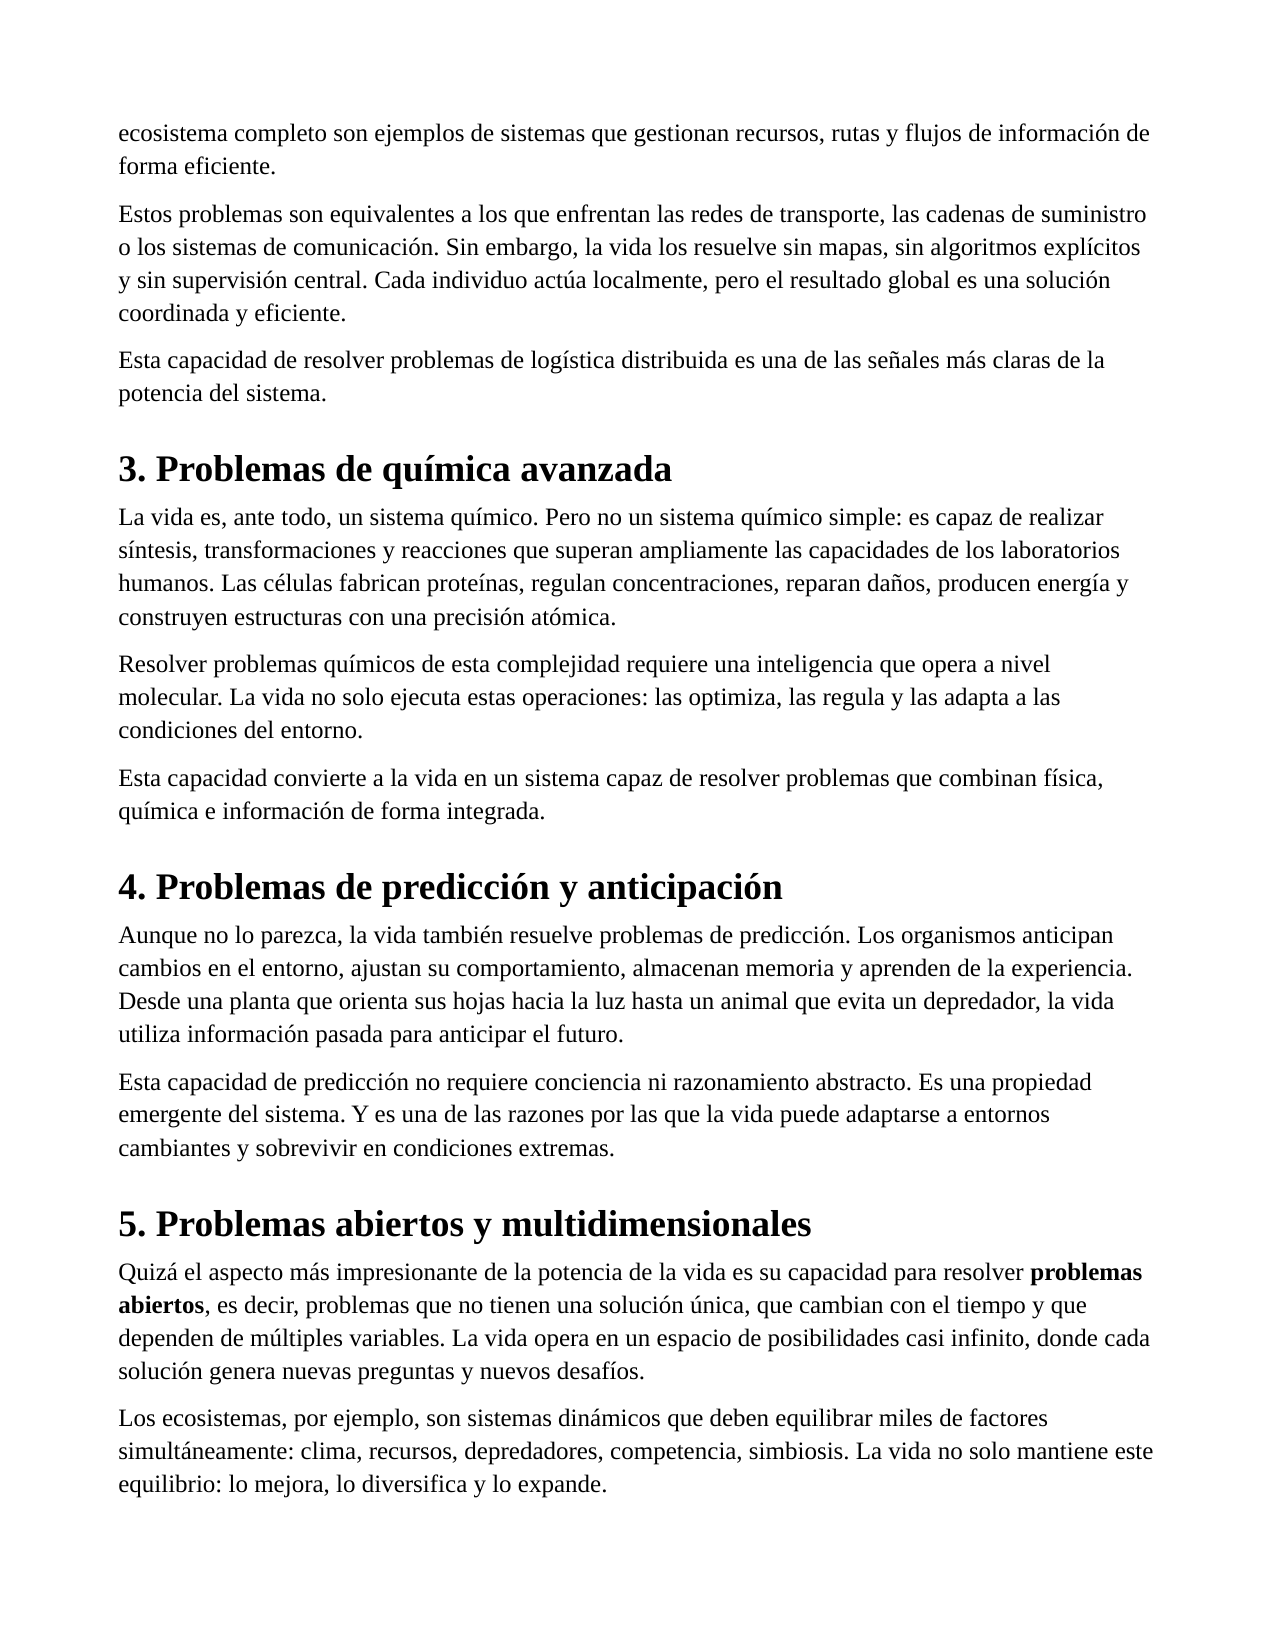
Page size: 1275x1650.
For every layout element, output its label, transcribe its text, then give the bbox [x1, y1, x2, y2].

subtitle 4. Problemas de predicción y anticipación [118, 864, 1157, 907]
text Esta capacidad convierte a la vida en un sistema capaz de resolver problemas que combinan física, química e información de forma integrada. [118, 763, 1157, 824]
text La vida es, ante todo, un sistema químico. Pero no un sistema químico simple: es capaz de realizar síntesis, transformaciones y reacciones que superan ampliamente las capacidades de los laboratorios humanos. Las células fabrican proteínas, regulan concentraciones, reparan daños, producen energía y construyen estructuras con una precisión atómica. [118, 502, 1157, 630]
text ecosistema completo son ejemplos de sistemas que gestionan recursos, rutas y flujos de información de forma eficiente. [118, 118, 1157, 180]
text Aunque no lo parezca, la vida también resuelve problemas de predicción. Los organismos anticipan cambios en el entorno, ajustan su comportamiento, almacenan memoria y aprenden de la experiencia. Desde una planta que orienta sus hojas hacia la luz hasta un animal que evita un depredador, la vida utiliza información pasada para anticipar el futuro. [118, 920, 1157, 1048]
text Esta capacidad de predicción no requiere conciencia ni razonamiento abstracto. Es una propiedad emergente del sistema. Y es una de las razones por las que la vida puede adaptarse a entornos cambiantes y sobrevivir en condiciones extremas. [118, 1067, 1157, 1161]
text Esta capacidad de resolver problemas de logística distribuida es una de las señales más claras de la potencia del sistema. [118, 345, 1157, 407]
text Los ecosistemas, por ejemplo, son sistemas dinámicos que deben equilibrar miles de factores simultáneamente: clima, recursos, depredadores, competencia, simbiosis. La vida no solo mantiene este equilibrio: lo mejora, lo diversifica y lo expande. [118, 1403, 1157, 1498]
text Estos problemas son equivalentes a los que enfrentan las redes de transporte, las cadenas de suministro o los sistemas de comunicación. Sin embargo, la vida los resuelve sin mapas, sin algoritmos explícitos y sin supervisión central. Cada individuo actúa localmente, pero el resultado global es una solución coordinada y eficiente. [118, 199, 1157, 327]
subtitle 5. Problemas abiertos y multidimensionales [118, 1201, 1157, 1244]
subtitle 3. Problemas de química avanzada [118, 447, 1157, 490]
text Resolver problemas químicos de esta complejidad requiere una inteligencia que opera a nivel molecular. La vida no solo ejecuta estas operaciones: las optimiza, las regula y las adapta a las condiciones del entorno. [118, 649, 1157, 744]
text Quizá el aspecto más impresionante de la potencia de la vida es su capacidad para resolver problemas abiertos, es decir, problemas que no tienen una solución única, que cambian con el tiempo y que dependen de múltiples variables. La vida opera en un espacio de posibilidades casi infinito, donde cada solución genera nuevas preguntas y nuevos desafíos. [118, 1257, 1157, 1384]
